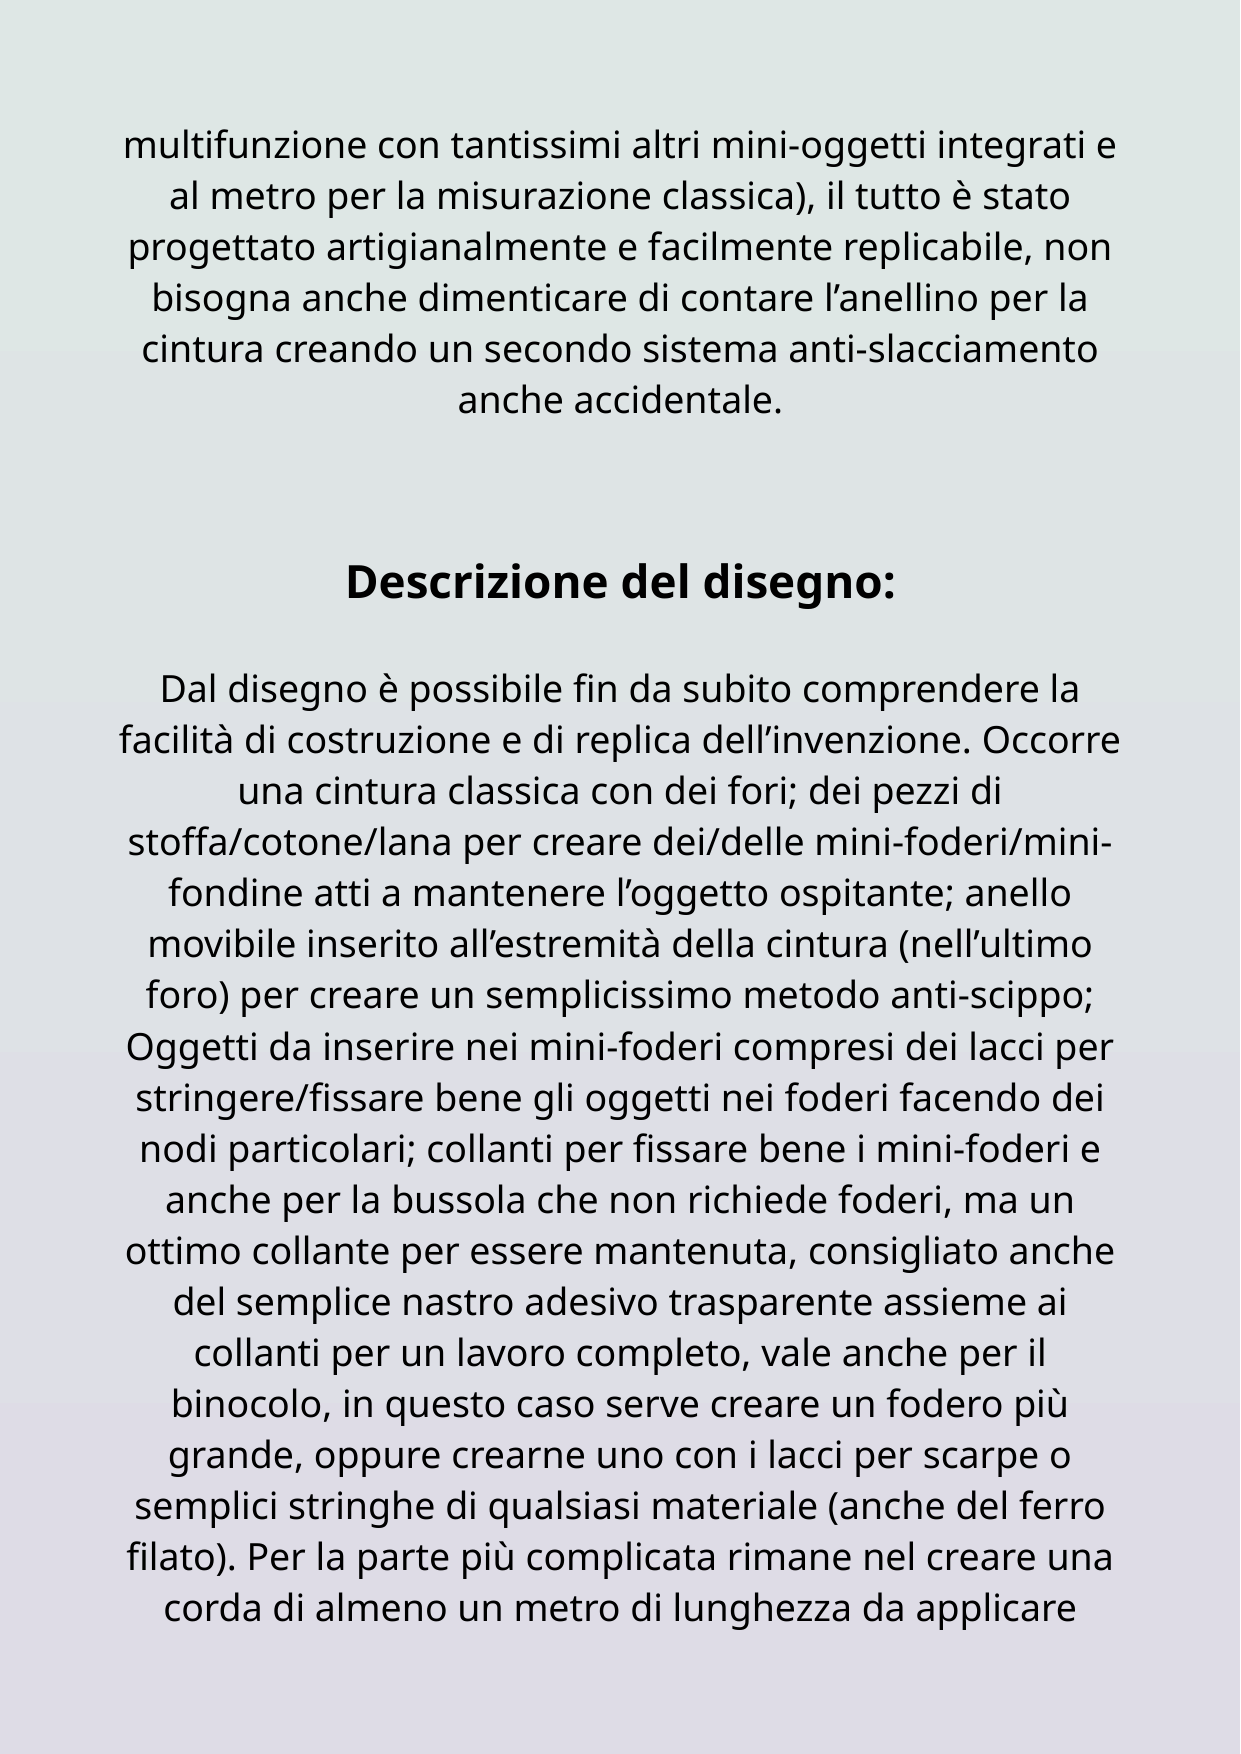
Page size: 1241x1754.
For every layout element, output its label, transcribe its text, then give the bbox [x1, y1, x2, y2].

text multifunzione con tantissimi altri mini-oggetti integrati e al metro per la misurazione classica), il tutto è stato progettato artigianalmente e facilmente replicabile, non bisogna anche dimenticare di contare l’anellino per la cintura creando un secondo sistema anti-slacciamento anche accidentale. [118, 118, 1122, 424]
text Descrizione del disegno: [118, 549, 1122, 612]
text Dal disegno è possibile fin da subito comprendere la facilità di costruzione e di replica dell’invenzione. Occorre una cintura classica con dei fori; dei pezzi di stoffa/cotone/lana per creare dei/delle mini-foderi/mini-fondine atti a mantenere l’oggetto ospitante; anello movibile inserito all’estremità della cintura (nell’ultimo foro) per creare un semplicissimo metodo anti-scippo; Oggetti da inserire nei mini-foderi compresi dei lacci per stringere/fissare bene gli oggetti nei foderi facendo dei nodi particolari; collanti per fissare bene i mini-foderi e anche per la bussola che non richiede foderi, ma un ottimo collante per essere mantenuta, consigliato anche del semplice nastro adesivo trasparente assieme ai collanti per un lavoro completo, vale anche per il binocolo, in questo caso serve creare un fodero più grande, oppure crearne uno con i lacci per scarpe o semplici stringhe di qualsiasi materiale (anche del ferro filato). Per la parte più complicata rimane nel creare una corda di almeno un metro di lunghezza da applicare [118, 663, 1122, 1632]
